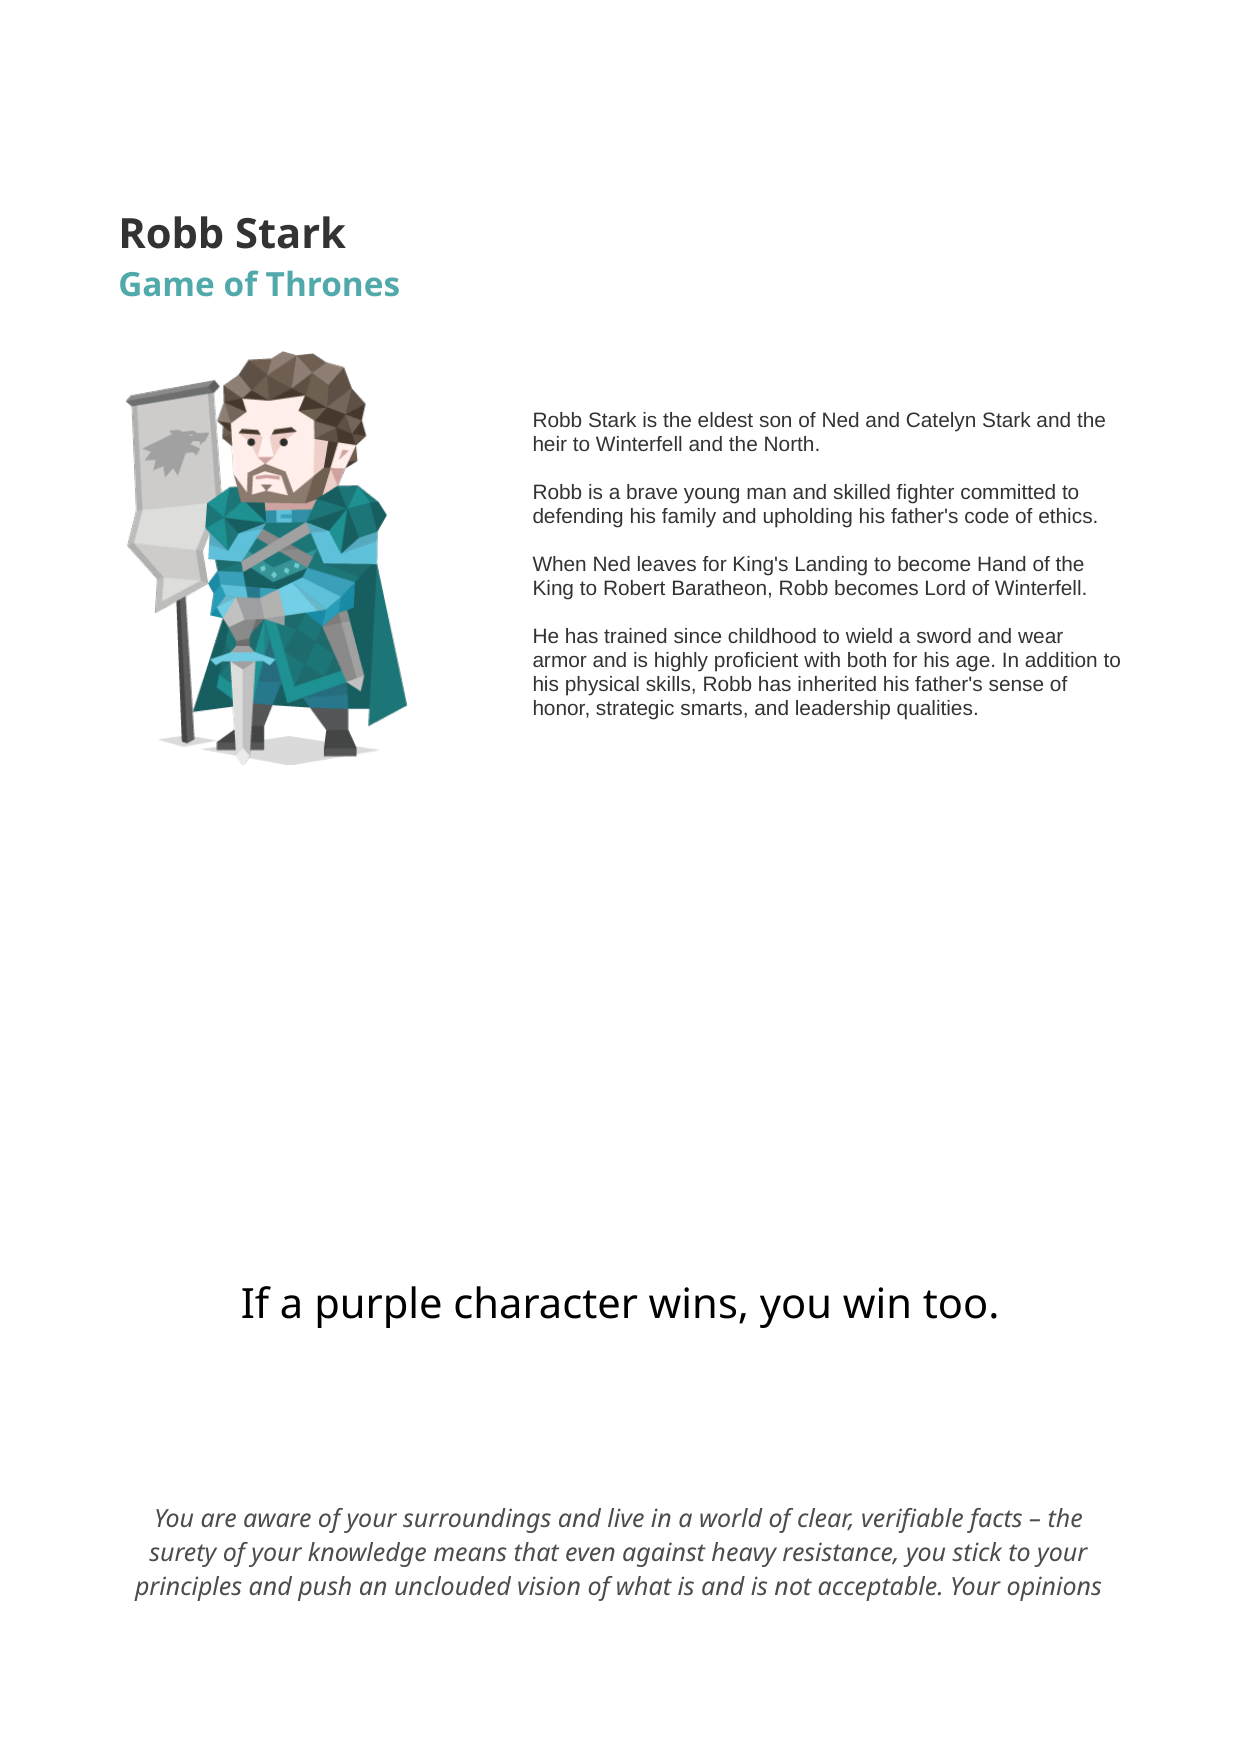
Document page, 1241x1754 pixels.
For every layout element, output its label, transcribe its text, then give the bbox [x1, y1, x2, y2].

text If a purple character wins, you win too. [118, 1274, 1122, 1331]
text Robb Stark [118, 204, 1122, 260]
text Robb Stark is the eldest son of Ned and Catelyn Stark and the heir to Winterfell and the North. Robb is a brave young man and skilled fighter committed to defending his family and upholding his father's code of ethics. When Ned leaves for King's Landing to become Hand of the King to Robert Baratheon, Robb becomes Lord of Winterfell. [473, 408, 1122, 600]
text He has trained since childhood to wield a sword and wear armor and is highly proficient with both for his age. In addition to his physical skills, Robb has inherited his father's sense of honor, strategic smarts, and leadership qualities. [473, 624, 1122, 719]
picture [59, 351, 473, 765]
text You are aware of your surroundings and live in a world of clear, verifiable facts – the surety of your knowledge means that even against heavy resistance, you stick to your principles and push an unclouded vision of what is and is not acceptable. Your opinions [118, 1501, 1122, 1603]
text Game of Thrones [118, 260, 1122, 306]
